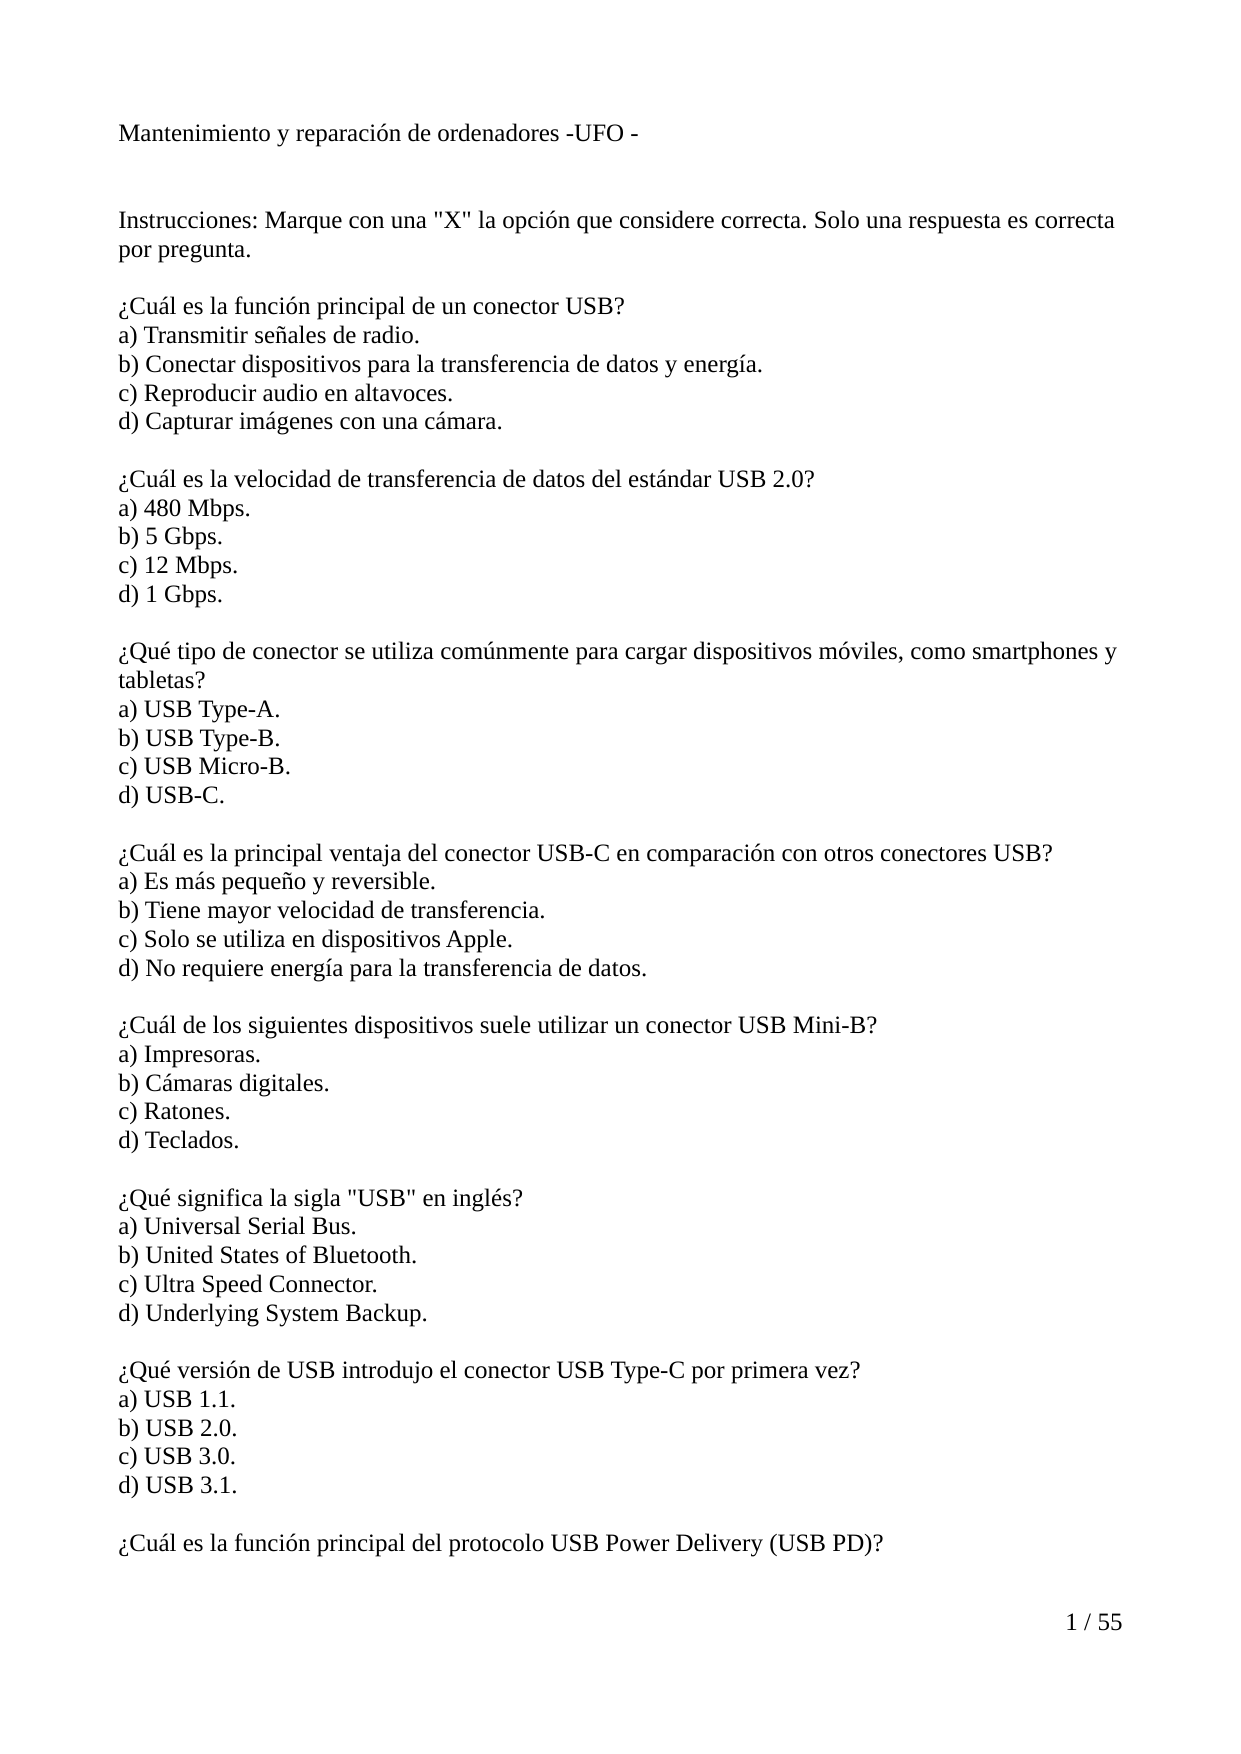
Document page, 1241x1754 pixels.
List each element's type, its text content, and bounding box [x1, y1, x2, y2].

text ¿Qué significa la sigla "USB" en inglés? [118, 1183, 1122, 1211]
text b) USB 2.0. [118, 1413, 1122, 1441]
text d) 1 Gbps. [118, 579, 1122, 608]
text b) 5 Gbps. [118, 521, 1122, 550]
text c) Ratones. [118, 1096, 1122, 1125]
text a) Transmitir señales de radio. [118, 320, 1122, 349]
text d) Teclados. [118, 1125, 1122, 1154]
text a) Es más pequeño y reversible. [118, 866, 1122, 895]
text d) No requiere energía para la transferencia de datos. [118, 953, 1122, 981]
text a) Impresoras. [118, 1039, 1122, 1068]
text c) Ultra Speed Connector. [118, 1269, 1122, 1298]
text d) Capturar imágenes con una cámara. [118, 406, 1122, 435]
text d) USB-C. [118, 780, 1122, 809]
text c) Solo se utiliza en dispositivos Apple. [118, 924, 1122, 953]
text b) United States of Bluetooth. [118, 1240, 1122, 1269]
text c) 12 Mbps. [118, 550, 1122, 579]
text c) USB Micro-B. [118, 751, 1122, 780]
text b) USB Type-B. [118, 723, 1122, 751]
text ¿Cuál es la función principal de un conector USB? [118, 291, 1122, 320]
text b) Tiene mayor velocidad de transferencia. [118, 895, 1122, 924]
text d) Underlying System Backup. [118, 1298, 1122, 1326]
text b) Cámaras digitales. [118, 1068, 1122, 1096]
text ¿Cuál es la velocidad de transferencia de datos del estándar USB 2.0? [118, 464, 1122, 493]
text d) USB 3.1. [118, 1470, 1122, 1499]
text ¿Cuál es la función principal del protocolo USB Power Delivery (USB PD)? [118, 1528, 1122, 1556]
text c) USB 3.0. [118, 1441, 1122, 1470]
text b) Conectar dispositivos para la transferencia de datos y energía. [118, 349, 1122, 378]
text ¿Qué versión de USB introdujo el conector USB Type-C por primera vez? [118, 1355, 1122, 1384]
text a) 480 Mbps. [118, 493, 1122, 521]
text Instrucciones: Marque con una "X" la opción que considere correcta. Solo una respuesta es correcta por pregunta. [118, 205, 1122, 263]
text c) Reproducir audio en altavoces. [118, 378, 1122, 406]
text ¿Cuál es la principal ventaja del conector USB-C en comparación con otros conectores USB? [118, 838, 1122, 866]
text a) USB Type-A. [118, 694, 1122, 723]
text ¿Cuál de los siguientes dispositivos suele utilizar un conector USB Mini-B? [118, 1010, 1122, 1039]
text ¿Qué tipo de conector se utiliza comúnmente para cargar dispositivos móviles, como smartphones y tabletas? [118, 636, 1122, 694]
text a) Universal Serial Bus. [118, 1211, 1122, 1240]
text a) USB 1.1. [118, 1384, 1122, 1413]
